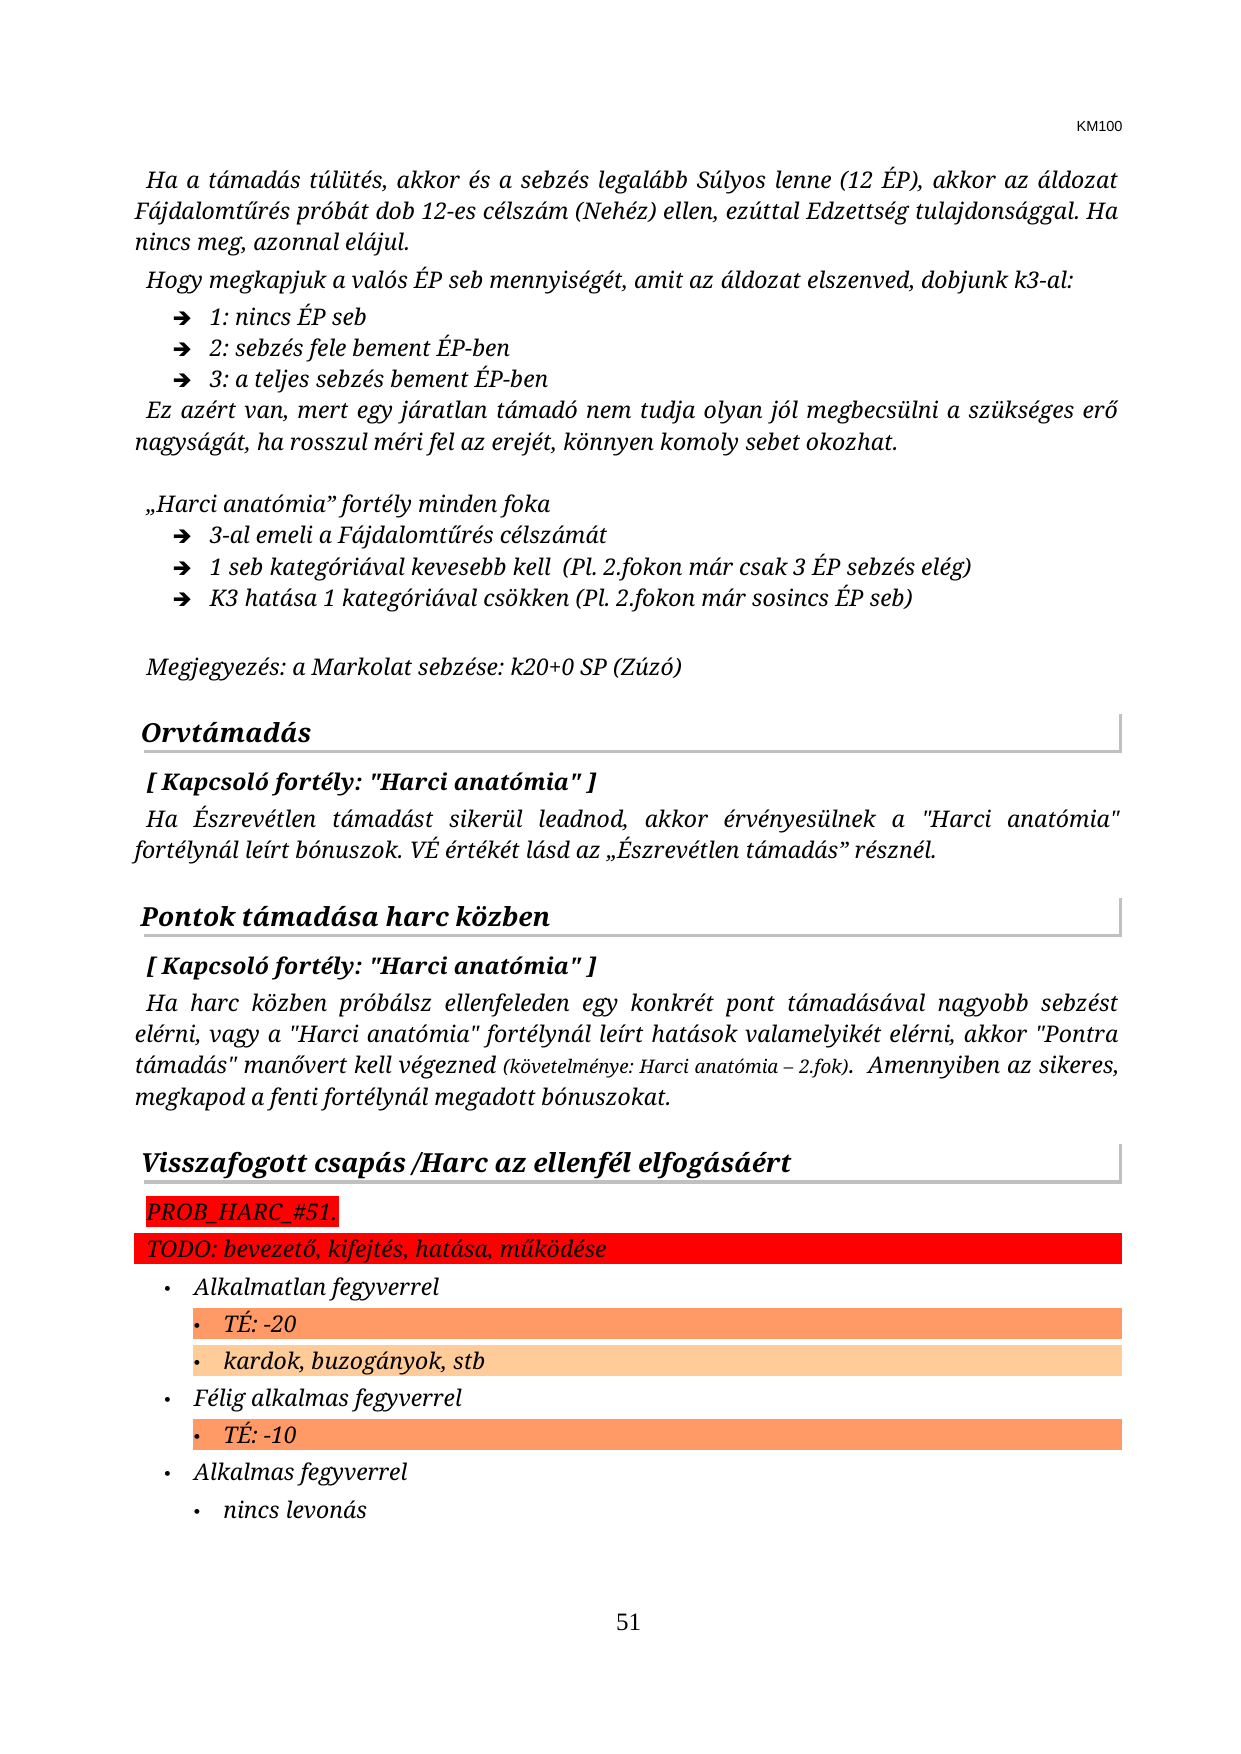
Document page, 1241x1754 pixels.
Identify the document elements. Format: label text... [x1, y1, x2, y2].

subtitle Orvtámadás [140, 714, 1118, 750]
text Ha harc közben próbálsz ellenfeleden egy konkrét pont támadásával nagyobb sebzést elérni, vagy a "Harci anatómia" fortélynál leírt hatások valamelyikét elérni, akkor "Pontra támadás" manővert kell végezned (követelménye: Harci anatómia – 2.fok). Amennyiben az sikeres, megkapod a fenti fortélynál megadott bónuszokat. [134, 987, 1122, 1112]
list 2: sebzés fele bement ÉP-ben [172, 332, 1122, 363]
list Alkalmas fegyverrel [164, 1456, 1122, 1488]
text Ha Észrevétlen támadást sikerül leadnod, akkor érvényesülnek a "Harci anatómia" fortélynál leírt bónuszok. VÉ értékét lásd az „Észrevétlen támadás” résznél. [134, 803, 1122, 866]
list K3 hatása 1 kategóriával csökken (Pl. 2.fokon már sosincs ÉP seb) [172, 582, 1122, 613]
list 1 seb kategóriával kevesebb kell (Pl. 2.fokon már csak 3 ÉP sebzés elég) [172, 551, 1122, 582]
list Félig alkalmas fegyverrel [164, 1382, 1122, 1413]
subtitle Pontok támadása harc közben [140, 898, 1118, 934]
text Megjegyezés: a Markolat sebzése: k20+0 SP (Zúzó) [134, 650, 1122, 682]
text TODO: bevezető, kifejtés, hatása, működése [134, 1233, 1122, 1264]
text Ez azért van, mert egy járatlan támadó nem tudja olyan jól megbecsülni a szükséges erő nagyságát, ha rosszul méri fel az erejét, könnyen komoly sebet okozhat. [134, 394, 1122, 457]
list TÉ: -10 [193, 1419, 1122, 1450]
list nincs levonás [193, 1493, 1122, 1525]
list 3-al emeli a Fájdalomtűrés célszámát [172, 519, 1122, 551]
list 3: a teljes sebzés bement ÉP-ben [172, 363, 1122, 394]
list kardok, buzogányok, stb [193, 1345, 1122, 1376]
list Alkalmatlan fegyverrel [164, 1270, 1122, 1302]
text [ Kapcsoló fortély: "Harci anatómia" ] [134, 766, 1122, 797]
text Ha a támadás túlütés, akkor és a sebzés legalább Súlyos lenne (12 ÉP), akkor az áldozat Fájdalomtűrés próbát dob 12-es célszám (Nehéz) ellen, ezúttal Edzettség tulajdonsággal. Ha nincs meg, azonnal elájul. [134, 164, 1122, 258]
text [ Kapcsoló fortély: "Harci anatómia" ] [134, 950, 1122, 981]
text Hogy megkapjuk a valós ÉP seb mennyiségét, amit az áldozat elszenved, dobjunk k3-al: [134, 263, 1122, 295]
text PROB_HARC_#51. [134, 1196, 1122, 1227]
list 1: nincs ÉP seb [172, 301, 1122, 332]
list TÉ: -20 [193, 1308, 1122, 1339]
subtitle Visszafogott csapás /Harc az ellenfél elfogásáért [140, 1144, 1118, 1180]
text „Harci anatómia” fortély minden foka [134, 488, 1122, 519]
